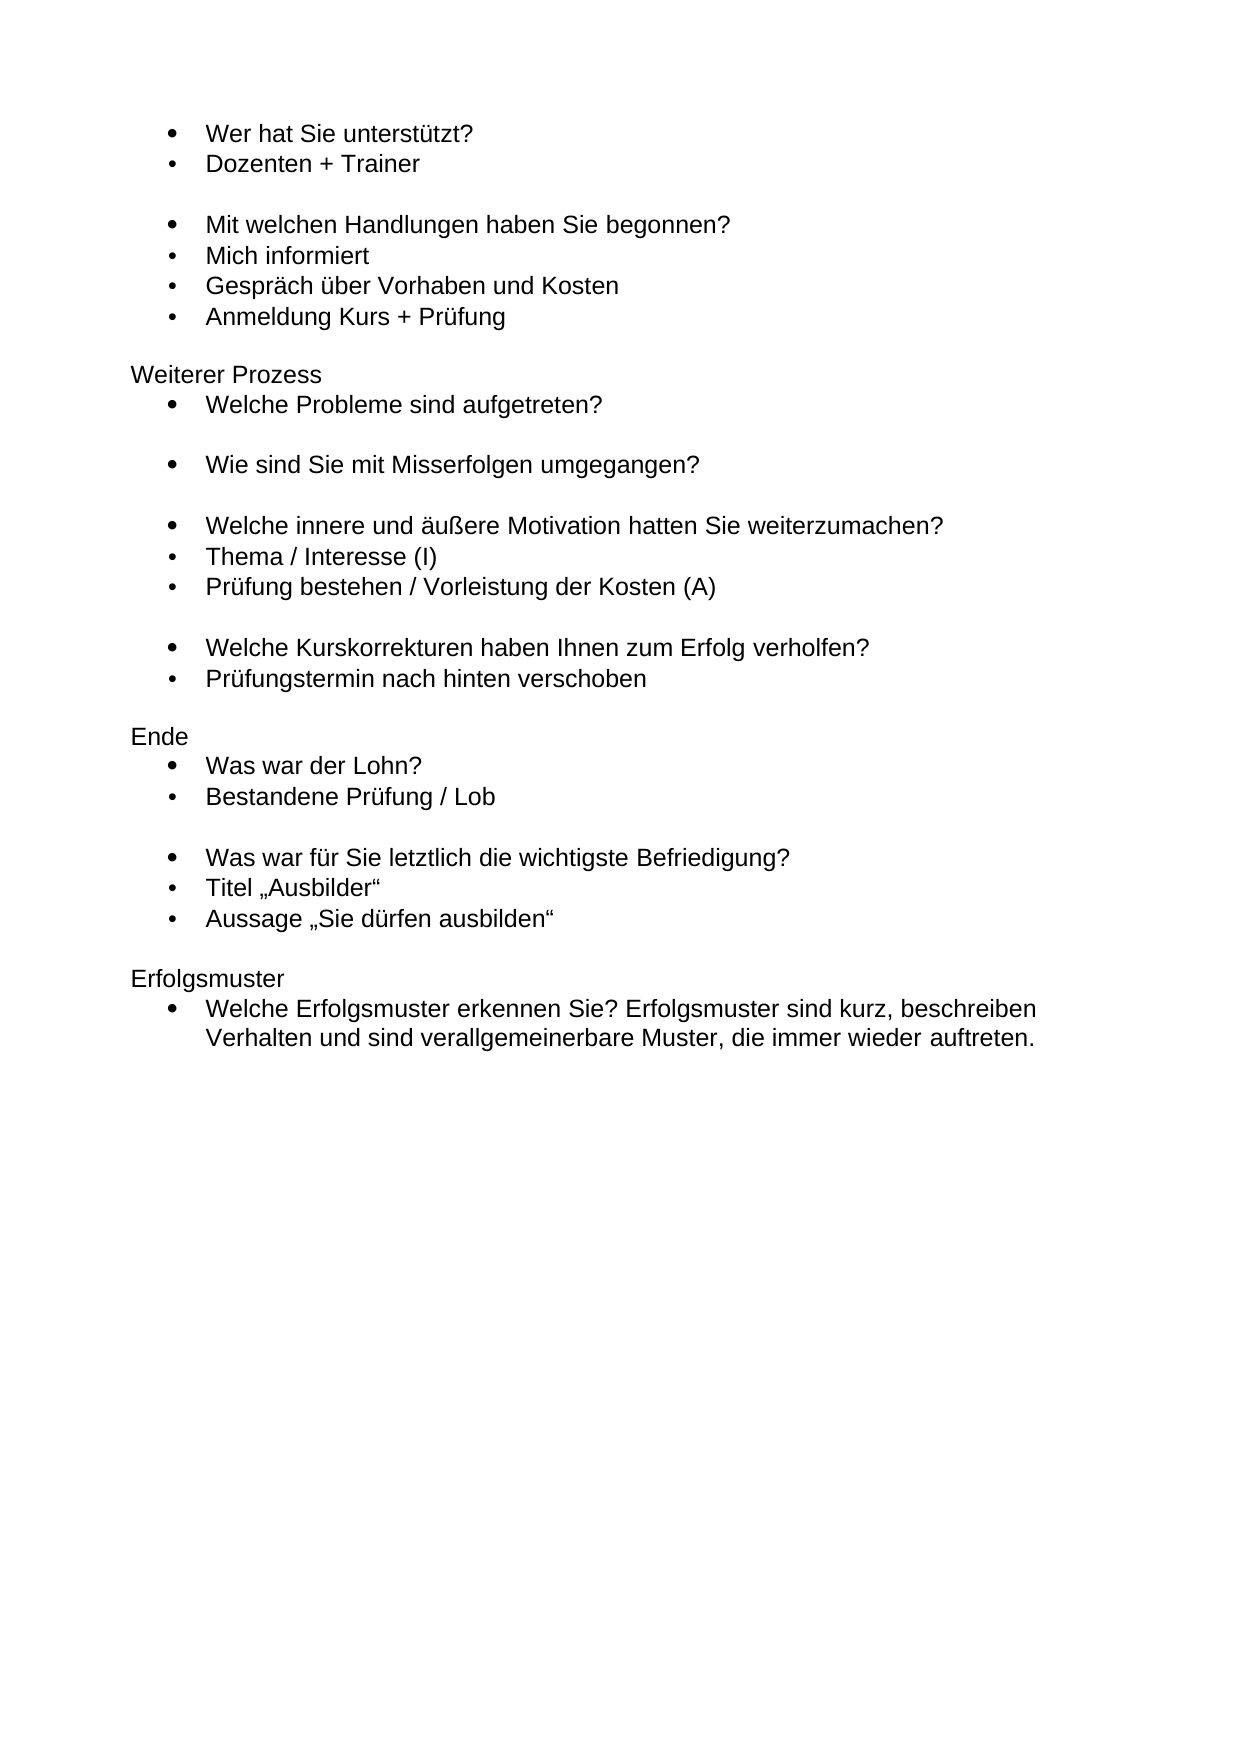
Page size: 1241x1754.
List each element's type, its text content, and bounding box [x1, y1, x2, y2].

list Wie sind Sie mit Misserfolgen umgegangen? [168, 450, 1122, 480]
list Prüfung bestehen / Vorleistung der Kosten (A) [168, 571, 1122, 602]
list Titel „Ausbilder“ [168, 872, 1122, 903]
list Aussage „Sie dürfen ausbilden“ [168, 903, 1122, 933]
list Welche Probleme sind aufgetreten? [168, 389, 1122, 419]
list Welche Kurskorrekturen haben Ihnen zum Erfolg verholfen? [168, 632, 1122, 663]
list Prüfungstermin nach hinten verschoben [168, 663, 1122, 693]
list Welche Erfolgsmuster erkennen Sie? Erfolgsmuster sind kurz, beschreiben Verhalten und sind verallgemeinerbare Muster, die immer wieder auftreten. [168, 995, 1074, 1052]
list Thema / Interesse (I) [168, 541, 1122, 571]
list Dozenten + Trainer [168, 148, 1122, 179]
list Welche innere und äußere Motivation hatten Sie weiterzumachen? [168, 511, 1122, 541]
list Was war für Sie letztlich die wichtigste Befriedigung? [168, 842, 1122, 872]
list Wer hat Sie unterstützt? [168, 118, 1122, 148]
list Bestandene Prüfung / Lob [168, 781, 1122, 811]
list Gespräch über Vorhaben und Kosten [168, 270, 1122, 301]
list Was war der Lohn? [168, 750, 1122, 781]
list Mit welchen Handlungen haben Sie begonnen? [168, 209, 1122, 240]
text Weiterer Prozess [130, 360, 1122, 389]
text Erfolgsmuster [130, 964, 1122, 993]
list Anmeldung Kurs + Prüfung [168, 301, 1122, 331]
list Mich informiert [168, 240, 1122, 270]
text Ende [130, 722, 1122, 750]
